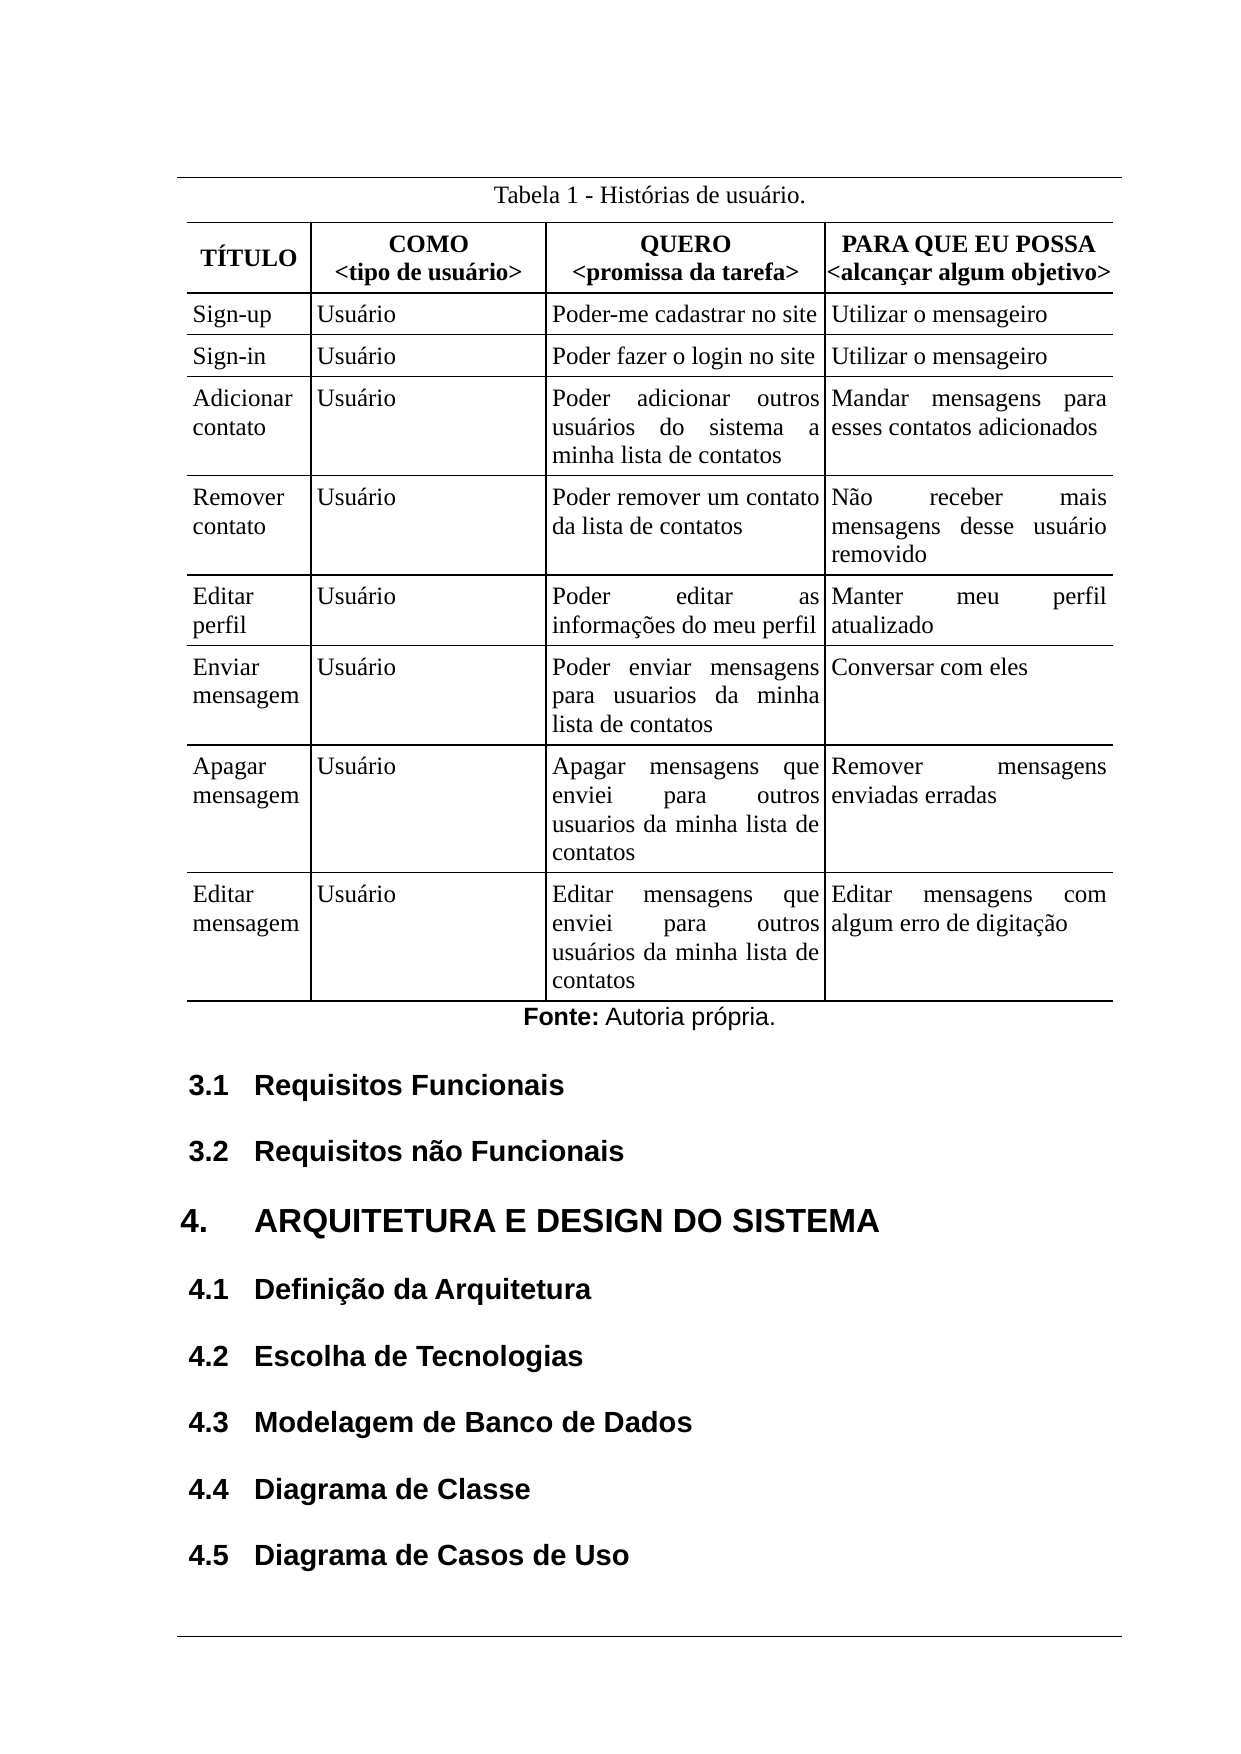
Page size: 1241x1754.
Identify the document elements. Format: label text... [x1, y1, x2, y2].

subtitle Escolha de Tecnologias [180, 1339, 1119, 1372]
table_cell Usuário [312, 335, 545, 376]
table_cell Usuário [312, 294, 545, 334]
subtitle Arquitetura e Design do Sistema [180, 1201, 1119, 1239]
table_cell Usuário [312, 377, 545, 475]
text Tabela 1 - Histórias de usuário. [180, 180, 1119, 209]
table_cell Poder-me cadastrar no site [547, 294, 824, 334]
table_cell Utilizar o mensageiro [826, 335, 1112, 376]
subtitle Requisitos Funcionais [180, 1067, 1119, 1101]
table_cell Usuário [312, 746, 545, 872]
table_cell Poder editar as informações do meu perfil [547, 576, 824, 644]
subtitle Modelagem de Banco de Dados [180, 1405, 1119, 1439]
table_cell Utilizar o mensageiro [826, 294, 1112, 334]
table_cell Apagar mensagens que enviei para outros usuarios da minha lista de contatos [547, 746, 824, 872]
table_header QUERO <promissa da tarefa> [547, 223, 824, 292]
table_cell Mandar mensagens para esses contatos adicionados [826, 377, 1112, 475]
table_cell Usuário [312, 646, 545, 744]
table_cell Editar mensagem [187, 873, 310, 1000]
table_cell Poder enviar mensagens para usuarios da minha lista de contatos [547, 646, 824, 744]
table_cell Remover contato [187, 476, 310, 574]
table_cell Sign-up [187, 294, 310, 334]
table_cell Remover mensagens enviadas erradas [826, 746, 1112, 872]
subtitle Diagrama de Casos de Uso [180, 1538, 1119, 1572]
table_header PARA QUE EU POSSA <alcançar algum objetivo> [826, 223, 1112, 292]
text Fonte: Autoria própria. [180, 1001, 1119, 1030]
table_cell Usuário [312, 476, 545, 574]
table_header COMO <tipo de usuário> [312, 223, 545, 292]
table_cell Usuário [312, 576, 545, 644]
table_cell Não receber mais mensagens desse usuário removido [826, 476, 1112, 574]
subtitle Diagrama de Classe [180, 1472, 1119, 1505]
table_cell Poder fazer o login no site [547, 335, 824, 376]
table_header TÍTULO [187, 223, 310, 292]
table_cell Poder remover um contato da lista de contatos [547, 476, 824, 574]
table_cell Editar perfil [187, 576, 310, 644]
subtitle Definição da Arquitetura [180, 1272, 1119, 1306]
table_cell Adicionar contato [187, 377, 310, 475]
table_cell Apagar mensagem [187, 746, 310, 872]
subtitle Requisitos não Funcionais [180, 1134, 1119, 1168]
table_cell Enviar mensagem [187, 646, 310, 744]
table_cell Editar mensagens que enviei para outros usuários da minha lista de contatos [547, 873, 824, 1000]
table_cell Manter meu perfil atualizado [826, 576, 1112, 644]
table_cell Usuário [312, 873, 545, 1000]
table_cell Sign-in [187, 335, 310, 376]
table_cell Poder adicionar outros usuários do sistema a minha lista de contatos [547, 377, 824, 475]
table_cell Conversar com eles [826, 646, 1112, 744]
table_cell Editar mensagens com algum erro de digitação [826, 873, 1112, 1000]
